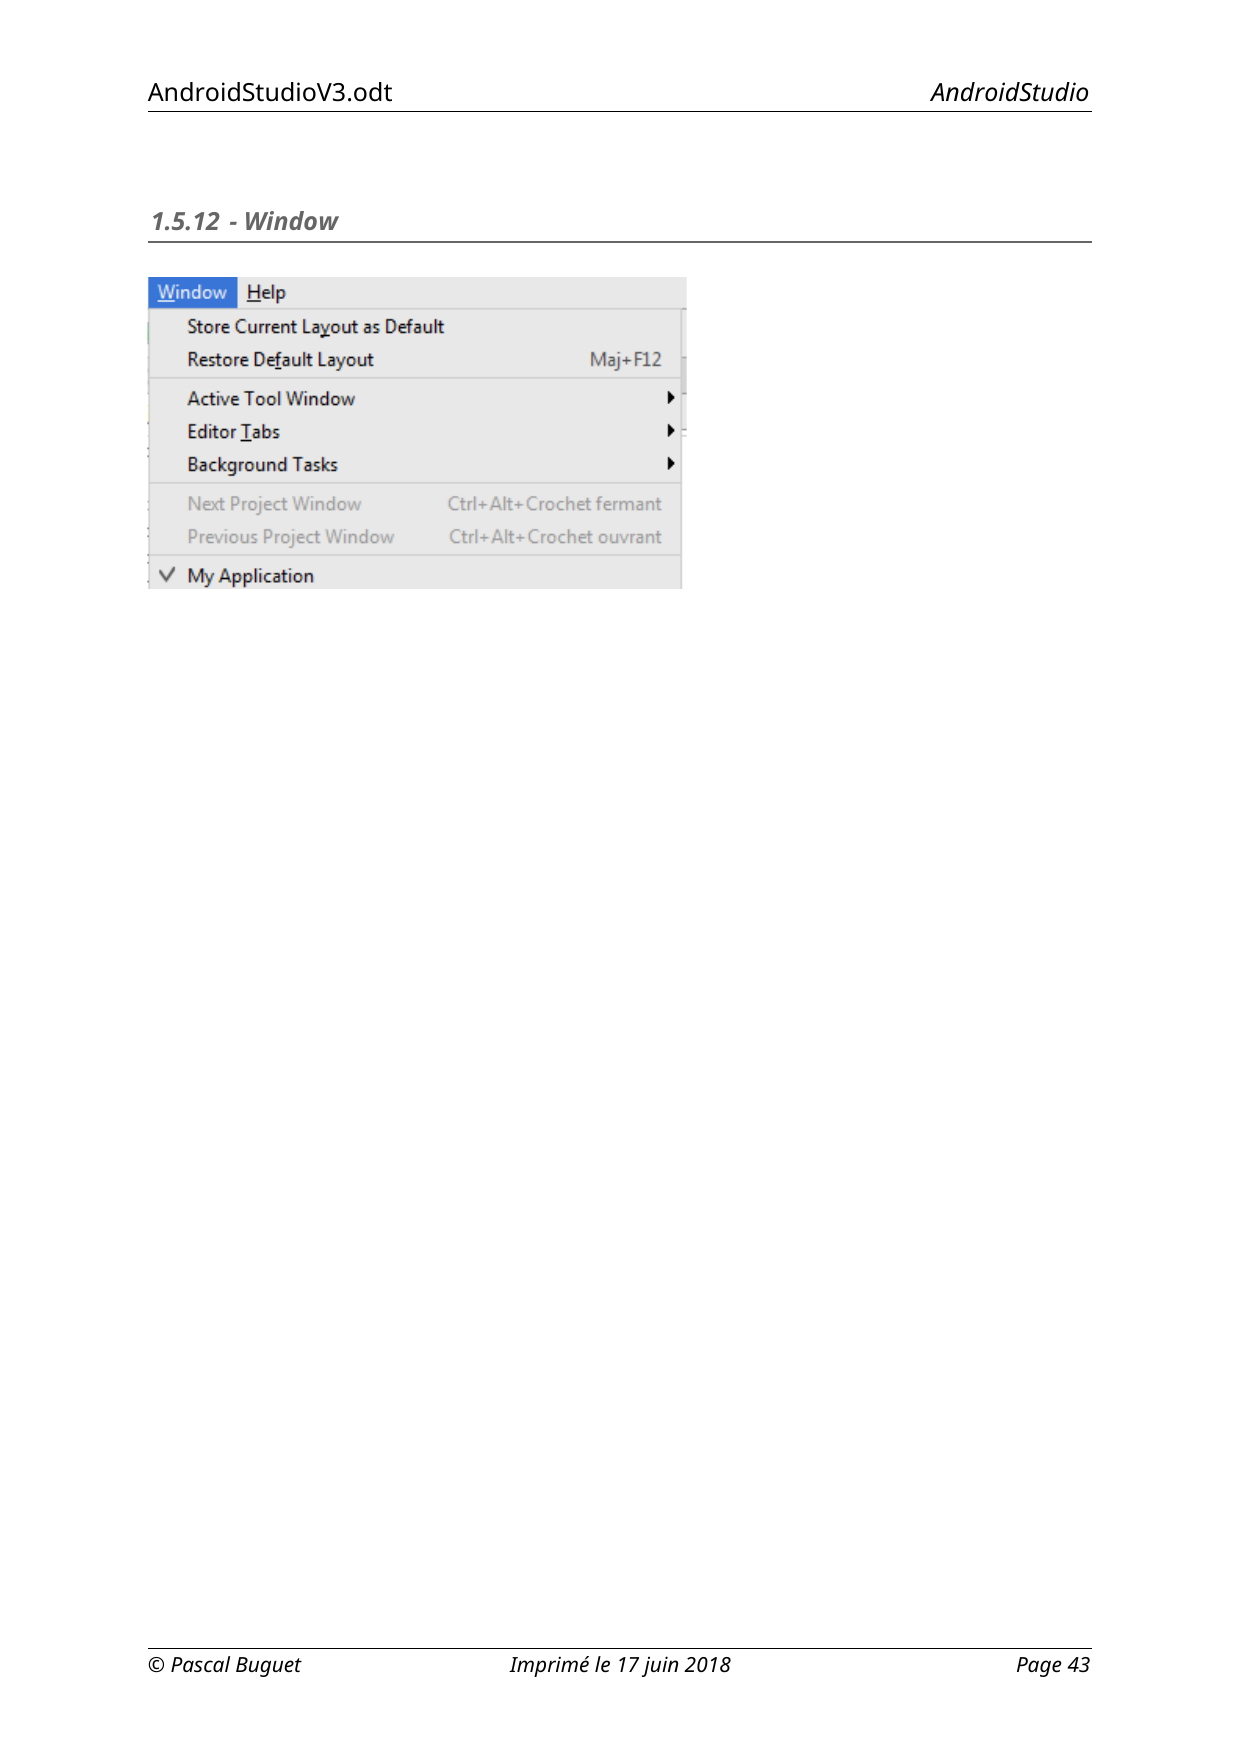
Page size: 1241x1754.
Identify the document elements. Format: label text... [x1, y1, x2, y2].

picture [147, 277, 687, 589]
subtitle - Window [148, 201, 1092, 241]
